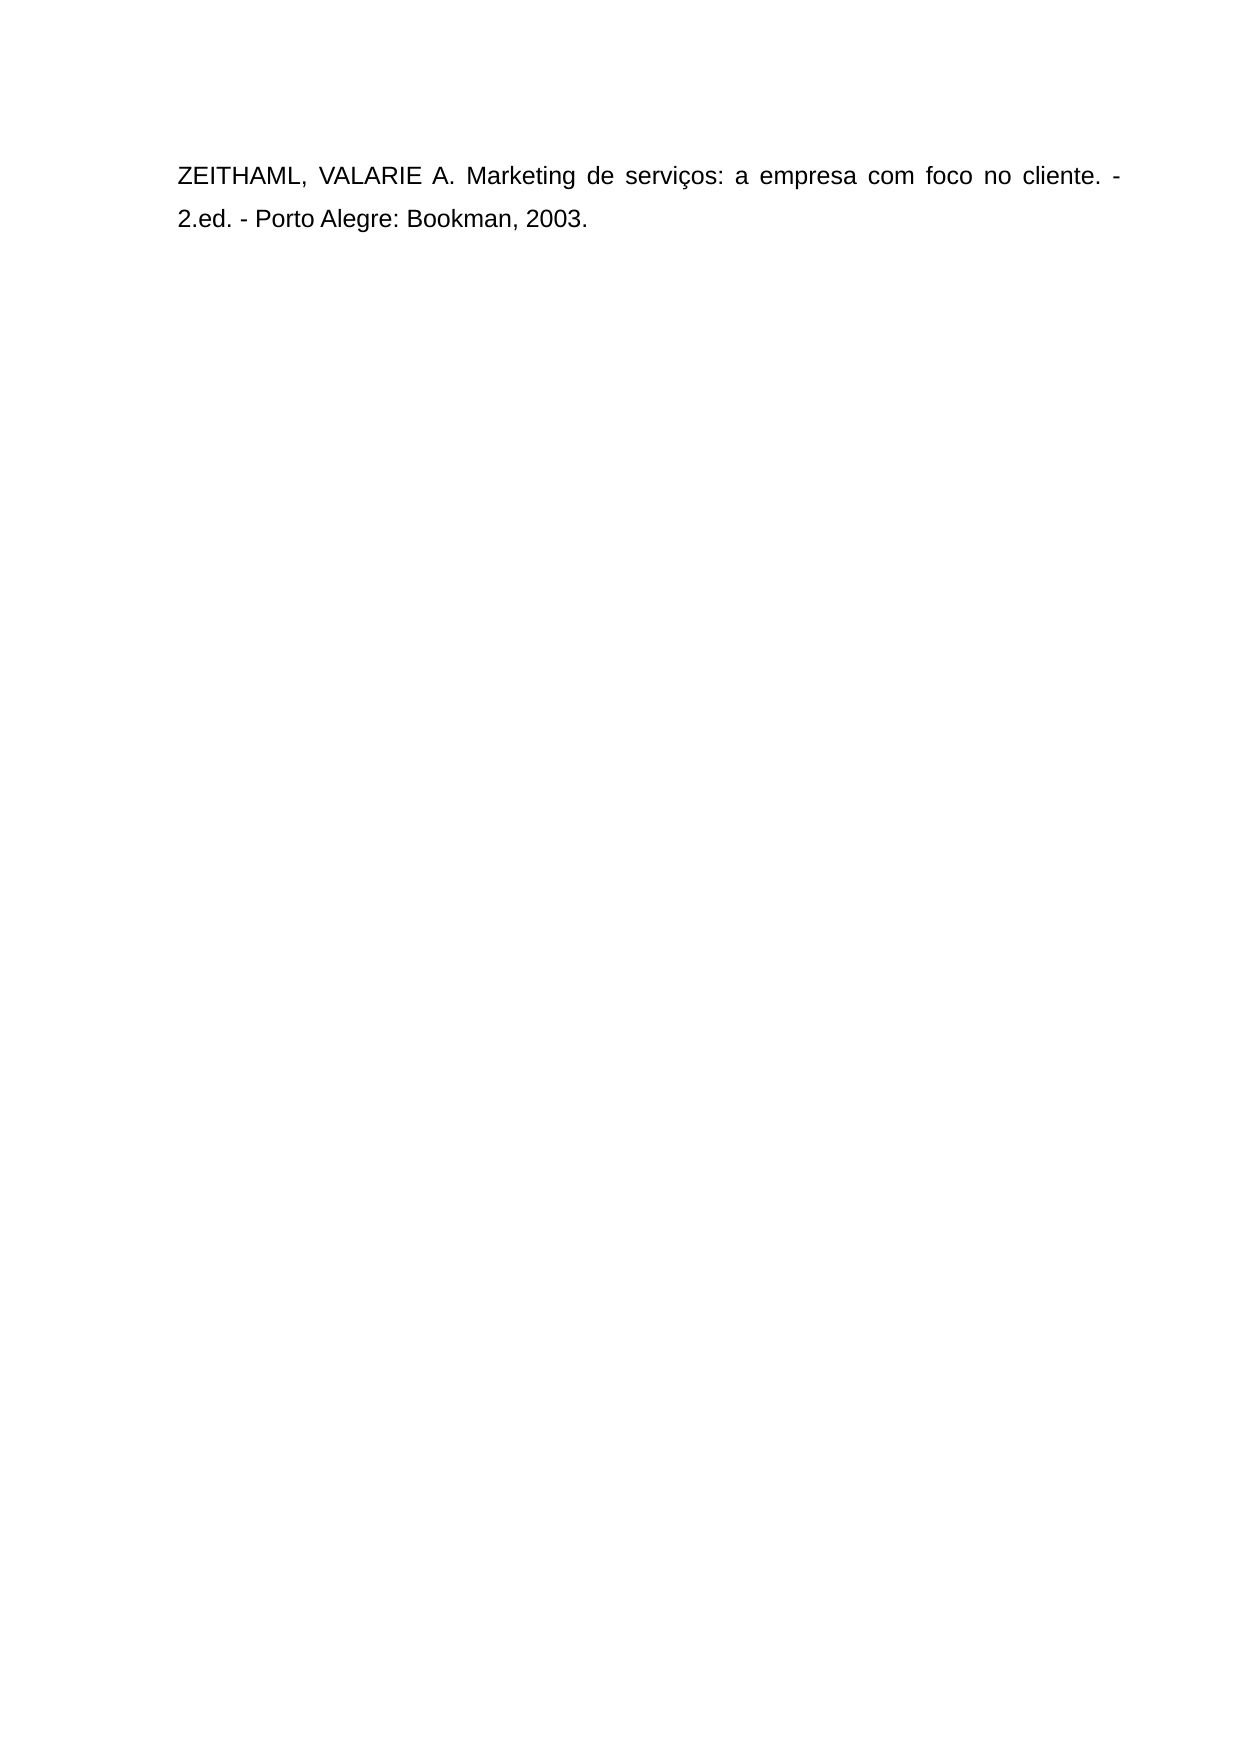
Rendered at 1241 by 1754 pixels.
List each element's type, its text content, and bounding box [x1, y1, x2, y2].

text ZEITHAML, VALARIE A. Marketing de serviços: a empresa com foco no cliente. - 2.ed. - Porto Alegre: Bookman, 2003. [177, 161, 1122, 233]
